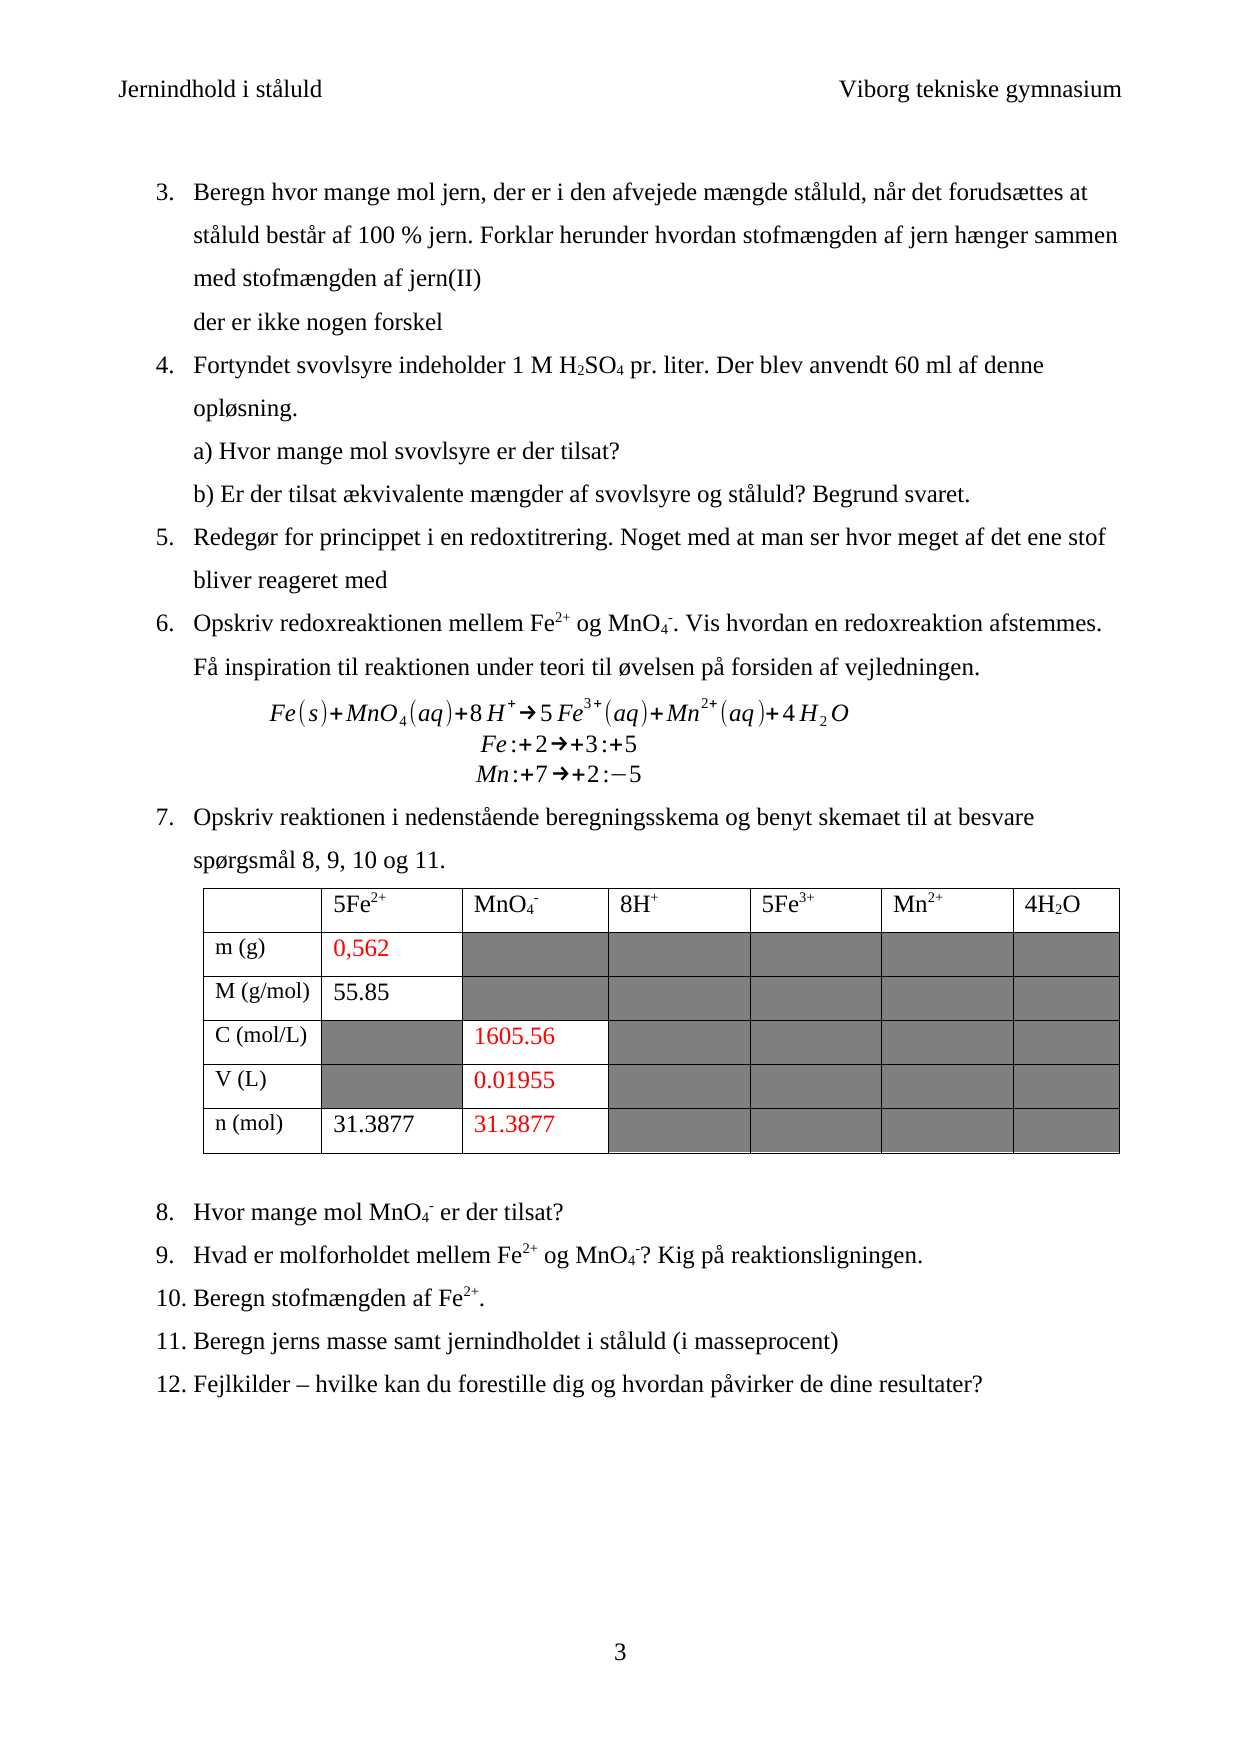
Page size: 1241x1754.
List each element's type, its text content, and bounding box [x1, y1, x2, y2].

list Beregn jerns masse samt jernindholdet i ståluld (i masseprocent) [156, 1326, 1122, 1355]
table_cell [751, 977, 881, 1020]
table_cell 31.3877 [322, 1109, 462, 1152]
table_cell [751, 1065, 881, 1108]
table_cell 0.01955 [463, 1065, 608, 1108]
table_header 4H2O [1014, 889, 1119, 932]
table_header 5Fe2+ [322, 889, 462, 932]
list Fortyndet svovlsyre indeholder 1 M H2SO4 pr. liter. Der blev anvendt 60 ml af denne opløsning. [156, 350, 1122, 422]
table_cell [882, 1021, 1013, 1064]
table_cell 55.85 [322, 977, 462, 1020]
table_cell [1014, 977, 1119, 1020]
table_cell [322, 1021, 462, 1064]
table_cell [751, 1021, 881, 1064]
table_header 5Fe3+ [751, 889, 881, 932]
table_cell [1014, 1021, 1119, 1064]
text a) Hvor mange mol svovlsyre er der tilsat? [193, 436, 1122, 465]
table_cell m (g) [204, 933, 321, 976]
table_cell [1014, 1109, 1119, 1152]
table_cell M (g/mol) [204, 977, 321, 1020]
table_cell 31.3877 [463, 1109, 608, 1152]
table_cell [609, 933, 750, 976]
table_cell [882, 1109, 1013, 1152]
table_cell [609, 1065, 750, 1108]
table_cell [322, 1065, 462, 1108]
table_cell [463, 977, 608, 1020]
list Hvor mange mol MnO4- er der tilsat? [156, 1197, 1122, 1225]
table_cell [751, 1109, 881, 1152]
text b) Er der tilsat ækvivalente mængder af svovlsyre og ståluld? Begrund svaret. [193, 479, 1122, 508]
table_cell V (L) [204, 1065, 321, 1108]
list Beregn hvor mange mol jern, der er i den afvejede mængde ståluld, når det forudsættes at ståluld består af 100 % jern. Forklar herunder hvordan stofmængden af jern hænger sammen med stofmængden af jern(II) [156, 177, 1122, 292]
list Redegør for princippet i en redoxtitrering. Noget med at man ser hvor meget af det ene stof bliver reageret med [156, 522, 1122, 594]
table_cell n (mol) [204, 1109, 321, 1152]
table_cell [463, 933, 608, 976]
table_cell [1014, 1065, 1119, 1108]
table_header Mn2+ [882, 889, 1013, 932]
list Opskriv reaktionen i nedenstående beregningsskema og benyt skemaet til at besvare spørgsmål 8, 9, 10 og 11. [156, 802, 1122, 874]
table_cell [882, 977, 1013, 1020]
table_cell [751, 933, 881, 976]
table_cell [882, 1065, 1013, 1108]
table_header MnO4- [463, 889, 608, 932]
list Fejlkilder – hvilke kan du forestille dig og hvordan påvirker de dine resultater? [156, 1369, 1122, 1398]
list Hvad er molforholdet mellem Fe2+ og MnO4-? Kig på reaktionsligningen. [156, 1240, 1122, 1268]
table_cell [609, 1109, 750, 1152]
table_cell [609, 977, 750, 1020]
list Beregn stofmængden af Fe2+. [156, 1283, 1122, 1312]
list Opskriv redoxreaktionen mellem Fe2+ og MnO4-. Vis hvordan en redoxreaktion afstemmes. Få inspiration til reaktionen under teori til øvelsen på forsiden af vejledningen. [156, 608, 1122, 680]
table_cell 1605.56 [463, 1021, 608, 1064]
list der er ikke nogen forskel [156, 307, 1122, 335]
table_cell 0,562 [322, 933, 462, 976]
table_cell [882, 933, 1013, 976]
table_cell C (mol/L) [204, 1021, 321, 1064]
table_header 8H+ [609, 889, 750, 932]
table_cell [609, 1021, 750, 1064]
table_cell [1014, 933, 1119, 976]
table_header [204, 889, 321, 932]
